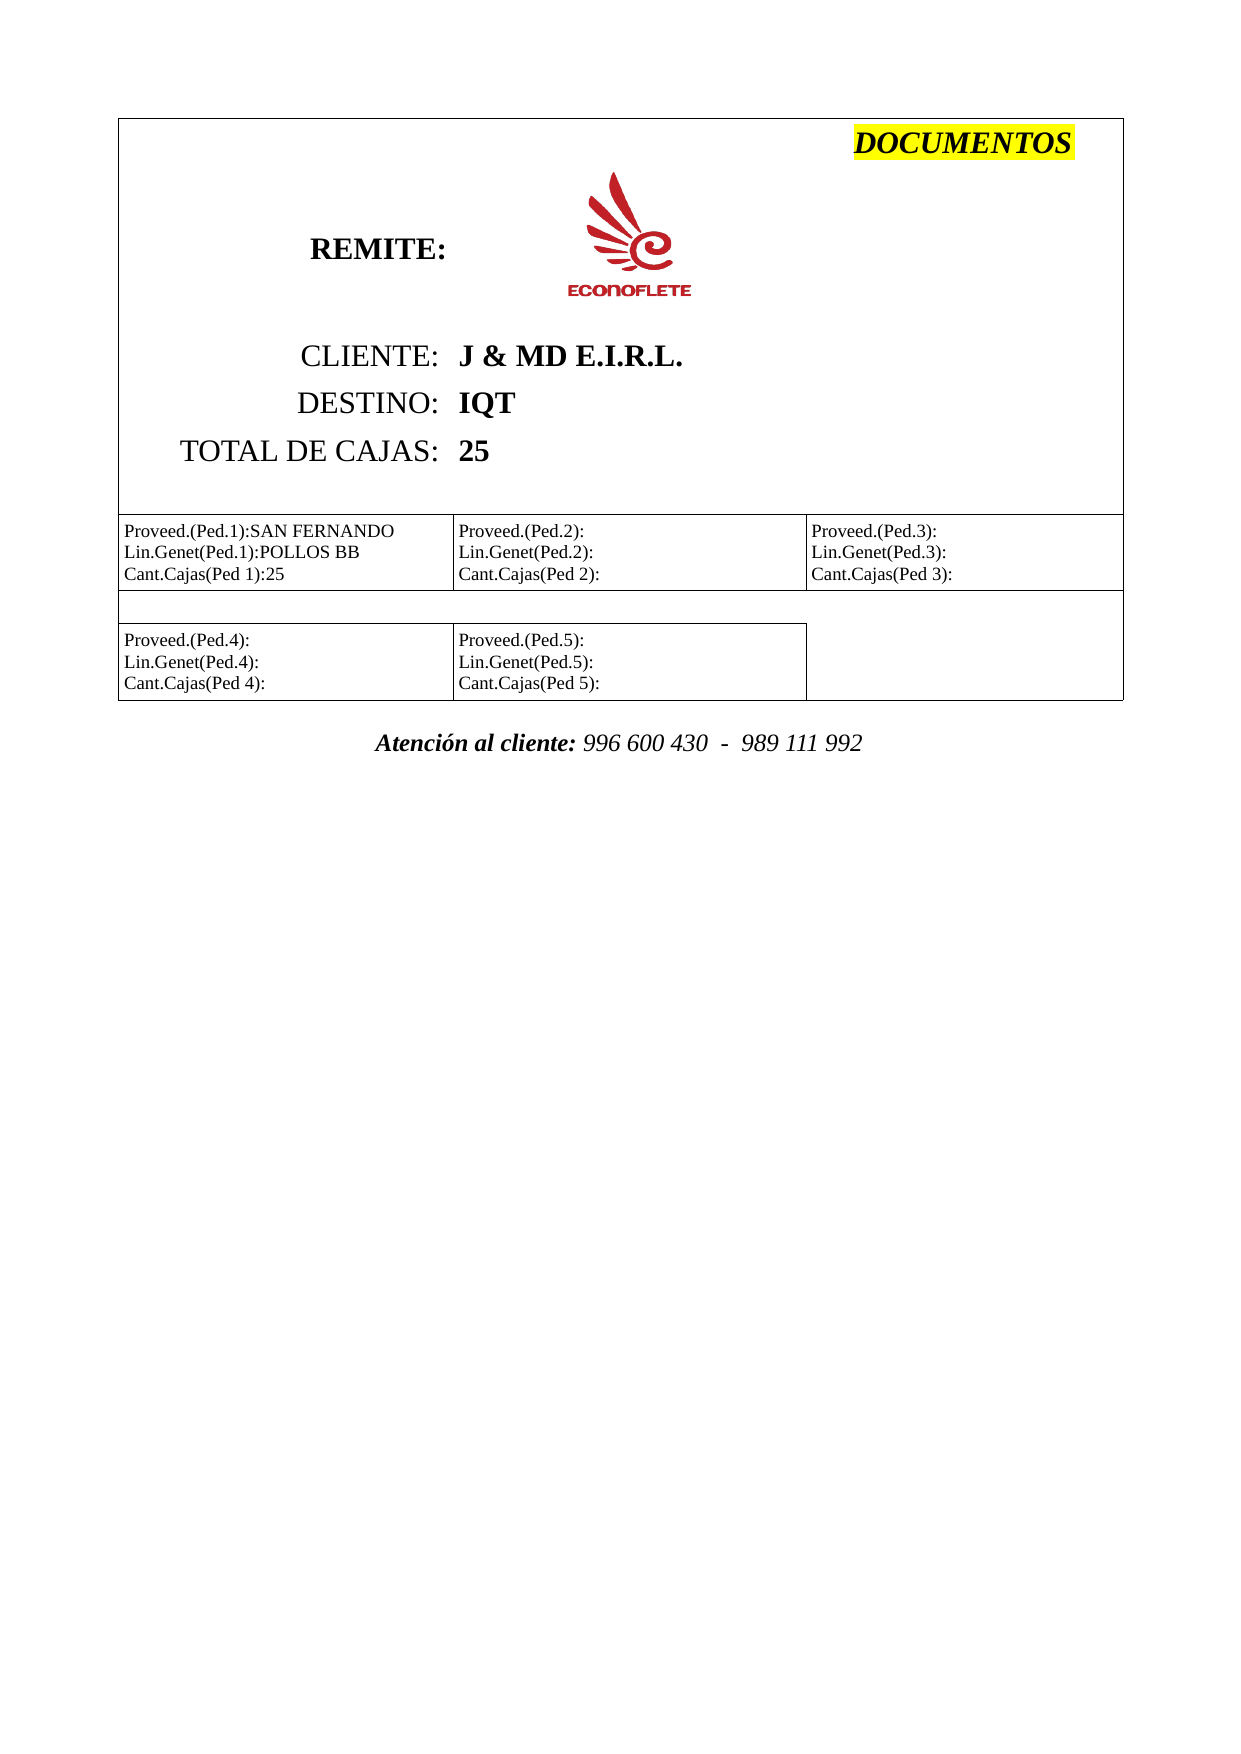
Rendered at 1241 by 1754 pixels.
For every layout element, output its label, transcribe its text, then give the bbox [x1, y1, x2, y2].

table_header DOCUMENTOS [806, 119, 1123, 166]
table_cell [807, 623, 1123, 699]
table_cell TOTAL DE CAJAS: [119, 426, 453, 474]
table_cell IQT [453, 379, 806, 426]
table_header [453, 119, 806, 166]
table_cell DESTINO: [119, 379, 453, 426]
table_cell CLIENTE: [119, 332, 453, 379]
table_cell REMITE: [119, 166, 453, 332]
picture [552, 171, 707, 297]
table_cell Proveed.(Ped.3): Lin.Genet(Ped.3): Cant.Cajas(Ped 3): [807, 515, 1123, 590]
text Atención al cliente: 996 600 430 - 989 111 992 [118, 728, 1122, 757]
table_cell Proveed.(Ped.5): Lin.Genet(Ped.5): Cant.Cajas(Ped 5): [454, 624, 806, 699]
table_cell [453, 591, 806, 623]
table_cell [119, 591, 453, 623]
table_cell [453, 474, 806, 514]
table_cell Proveed.(Ped.1):SAN FERNANDO Lin.Genet(Ped.1):POLLOS BB Cant.Cajas(Ped 1):25 [119, 515, 453, 590]
table_cell J & MD E.I.R.L. [453, 332, 1123, 379]
table_cell [806, 166, 1123, 332]
table_header [119, 119, 453, 166]
table_cell 25 [453, 426, 1123, 474]
table_cell [119, 474, 453, 514]
table_cell [453, 166, 806, 332]
table_cell [806, 591, 1123, 623]
table_cell [806, 474, 1123, 514]
table_cell Proveed.(Ped.2): Lin.Genet(Ped.2): Cant.Cajas(Ped 2): [454, 515, 806, 590]
table_cell [806, 379, 1123, 426]
table_cell Proveed.(Ped.4): Lin.Genet(Ped.4): Cant.Cajas(Ped 4): [119, 624, 453, 699]
